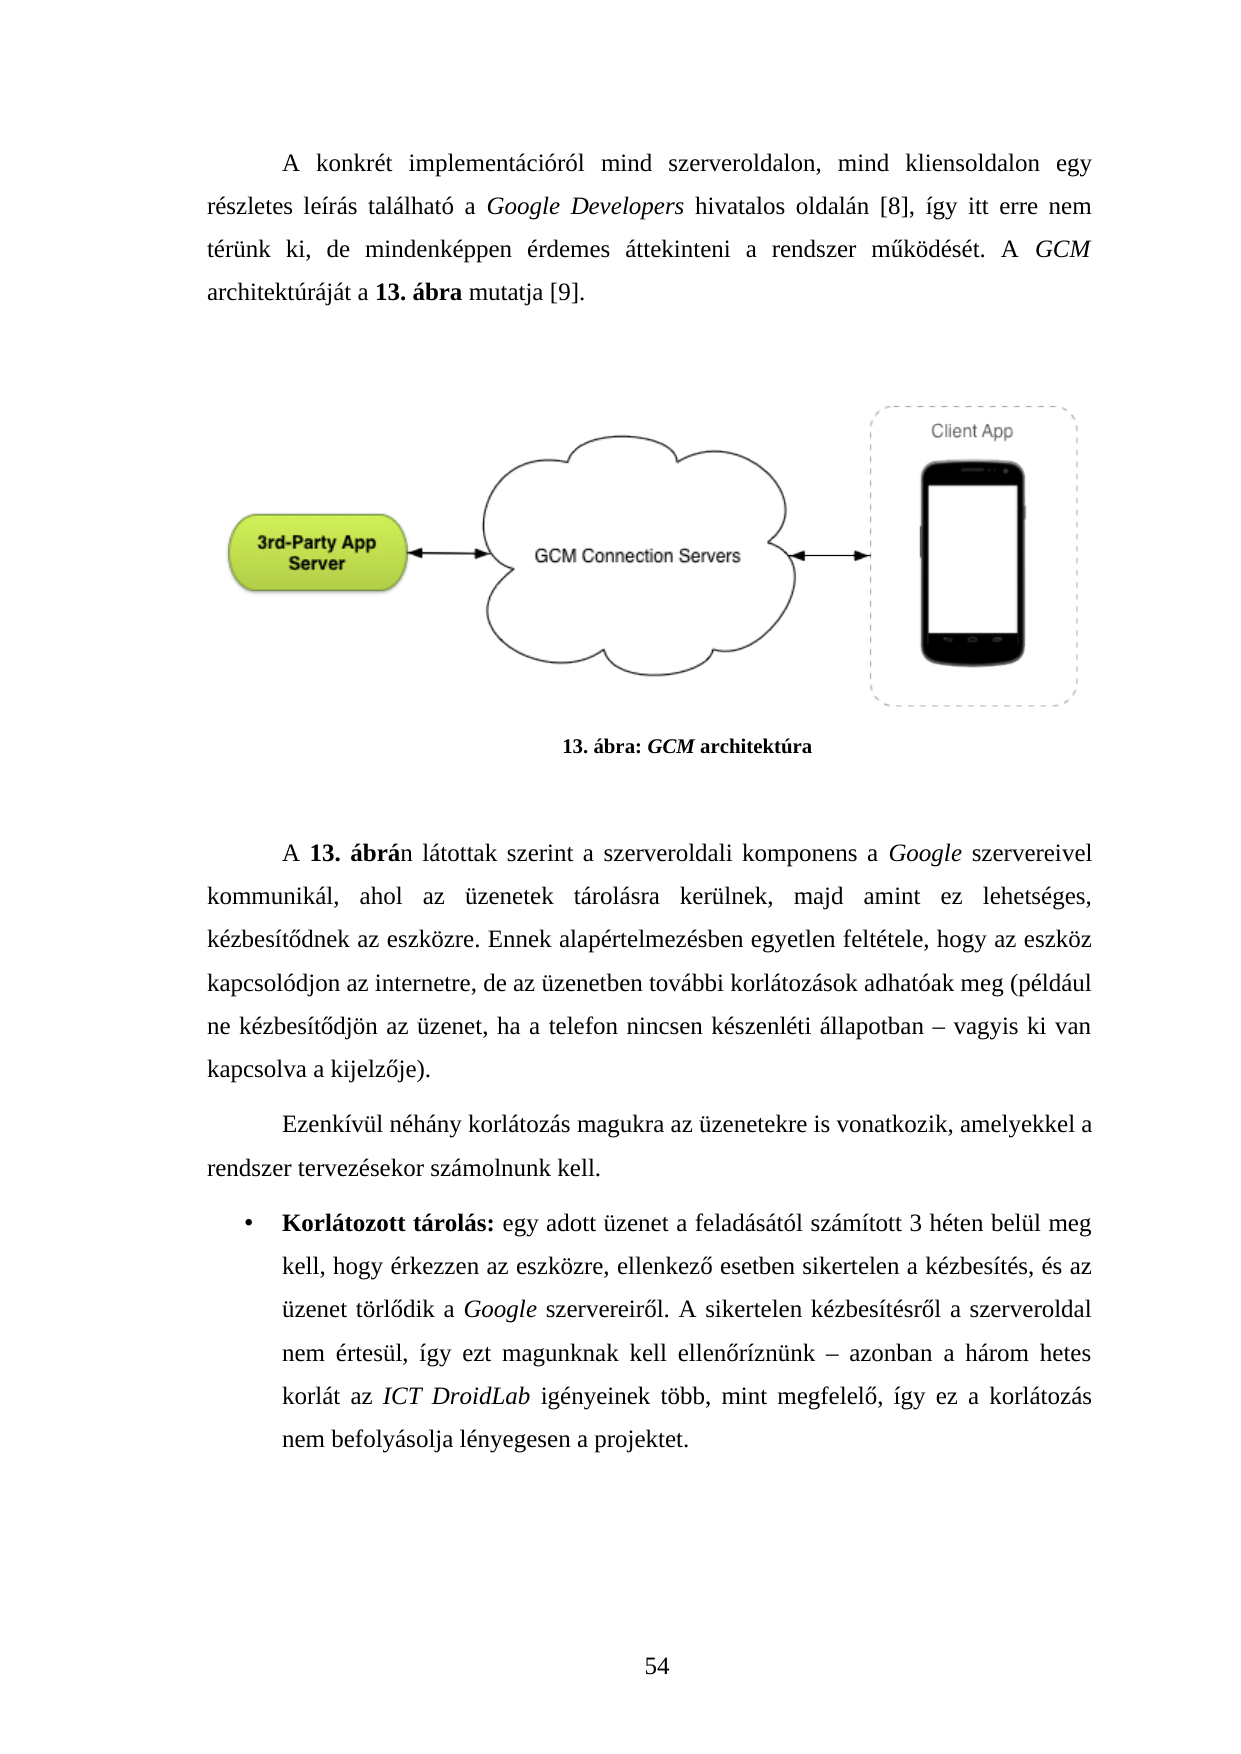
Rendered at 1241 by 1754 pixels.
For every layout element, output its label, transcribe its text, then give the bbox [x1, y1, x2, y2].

text A konkrét implementációról mind szerveroldalon, mind kliensoldalon egy részletes leírás található a Google Developers hivatalos oldalán [8], így itt erre nem térünk ki, de mindenképpen érdemes áttekinteni a rendszer működését. A GCM architektúráját a 13. ábra mutatja [9]. [207, 148, 1092, 306]
text Ezenkívül néhány korlátozás magukra az üzenetekre is vonatkozik, amelyekkel a rendszer tervezésekor számolnunk kell. [207, 1109, 1092, 1181]
text 13. ábra: GCM architektúra [207, 722, 1092, 758]
list Korlátozott tárolás: egy adott üzenet a feladásától számított 3 héten belül meg kell, hogy érkezzen az eszközre, ellenkező esetben sikertelen a kézbesítés, és az üzenet törlődik a Google szervereiről. A sikertelen kézbesítésről a szerveroldal nem értesül, így ezt magunknak kell ellenőríznünk – azonban a három hetes korlát az ICT DroidLab igényeinek több, mint megfelelő, így ez a korlátozás nem befolyásolja lényegesen a projektet. [244, 1208, 1092, 1453]
text A 13. ábrán látottak szerint a szerveroldali komponens a Google szervereivel kommunikál, ahol az üzenetek tárolásra kerülnek, majd amint ez lehetséges, kézbesítődnek az eszközre. Ennek alapértelmezésben egyetlen feltétele, hogy az eszköz kapcsolódjon az internetre, de az üzenetben további korlátozások adhatóak meg (például ne kézbesítődjön az üzenet, ha a telefon nincsen készenléti állapotban – vagyis ki van kapcsolva a kijelzője). [207, 838, 1092, 1083]
picture [206, 388, 1093, 722]
